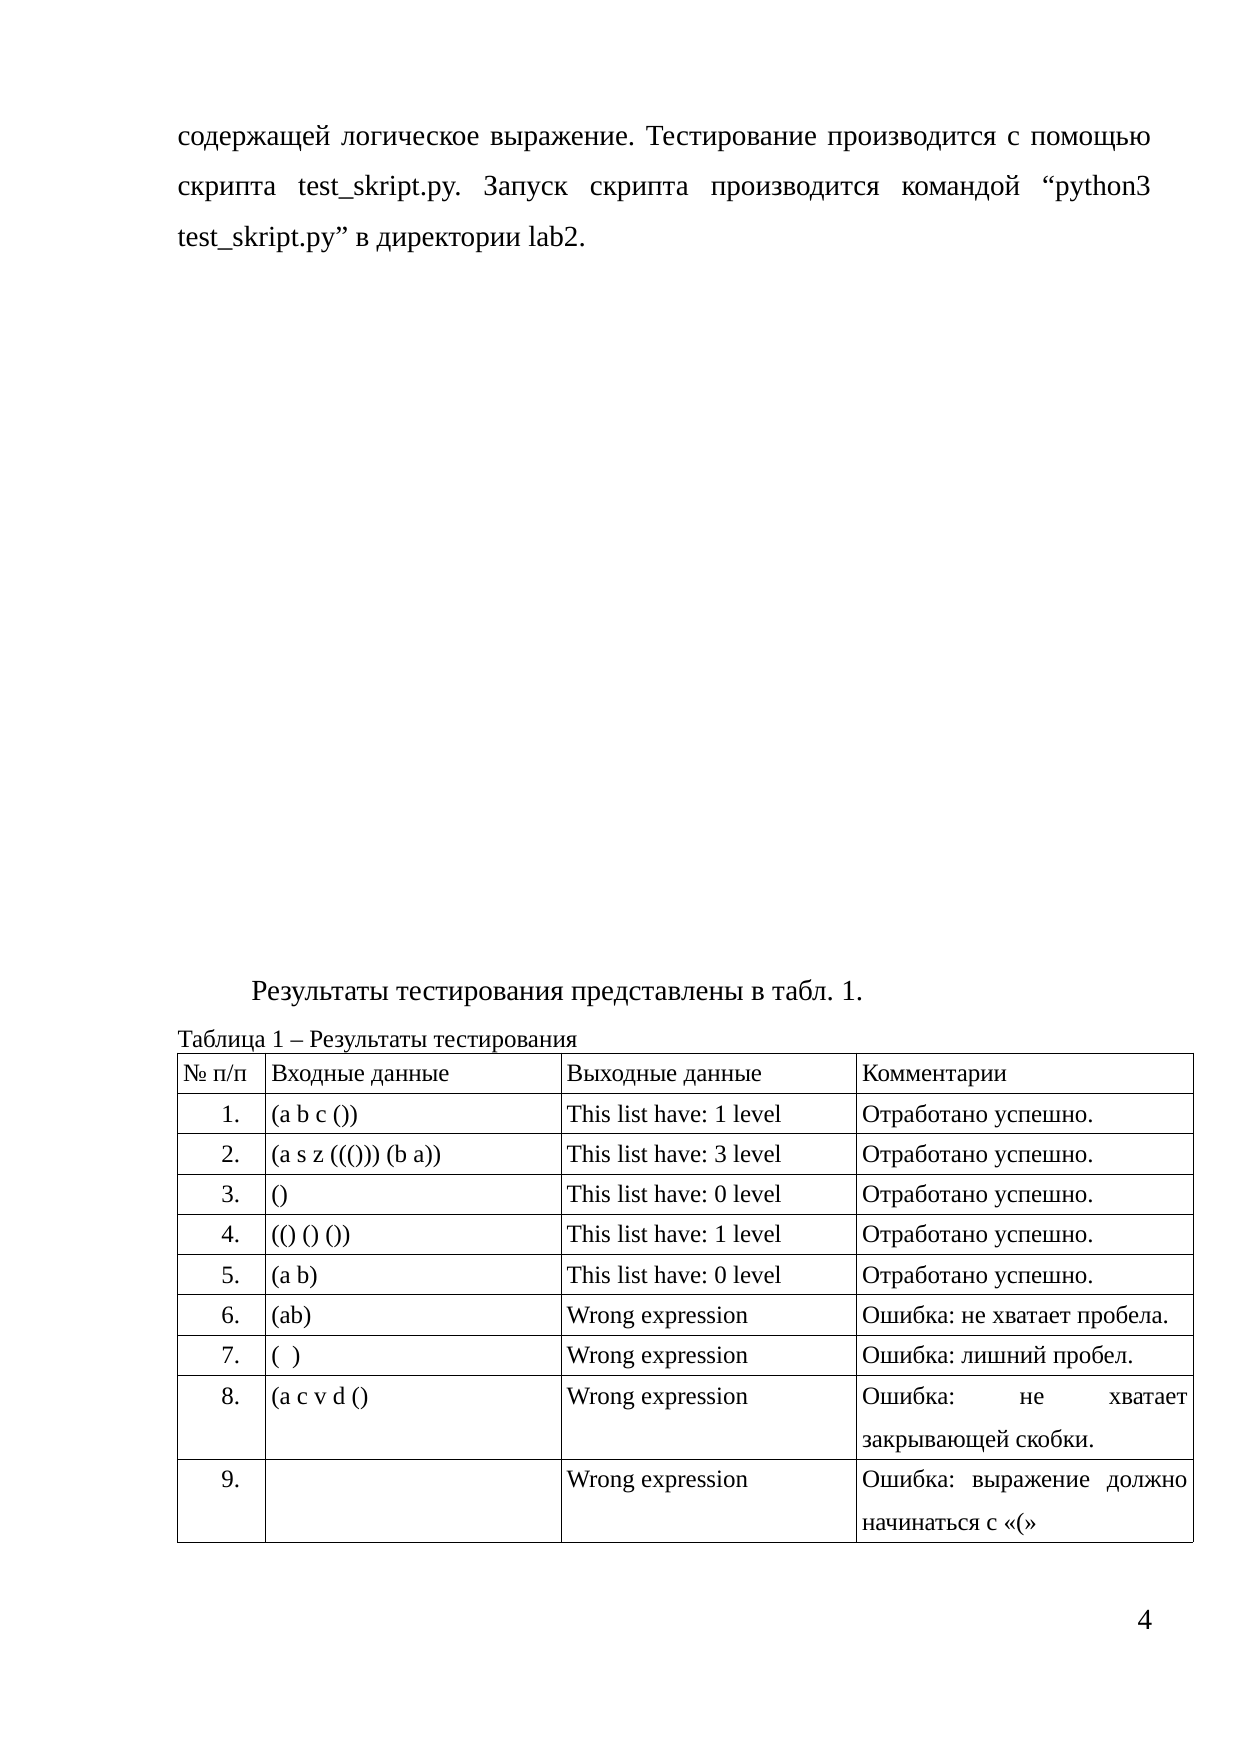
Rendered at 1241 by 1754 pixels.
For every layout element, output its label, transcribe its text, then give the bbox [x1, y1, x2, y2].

text Таблица 1 – Результаты тестирования [177, 1024, 1152, 1052]
table_cell 8. [178, 1376, 265, 1458]
table_cell Отработано успешно. [857, 1094, 1193, 1133]
table_cell 6. [178, 1295, 265, 1335]
table_cell Отработано успешно. [857, 1215, 1193, 1254]
table_cell Отработано успешно. [857, 1255, 1193, 1294]
table_cell Wrong expression [562, 1460, 856, 1542]
table_cell Ошибка: не хватает пробела. [857, 1295, 1193, 1335]
table_cell Ошибка: не хватает закрывающей скобки. [857, 1376, 1193, 1458]
text содержащей логическое выражение. Тестирование производится с помощью скрипта test_skript.py. Запуск скрипта производится командой “python3 test_skript.py” в директории lab2. [177, 118, 1152, 252]
table_cell 5. [178, 1255, 265, 1294]
table_cell (a c v d () [266, 1376, 561, 1458]
table_cell (ab) [266, 1295, 561, 1335]
table_cell Ошибка: выражение должно начинаться с «(» [857, 1460, 1193, 1542]
table_cell 4. [178, 1215, 265, 1254]
table_cell (() () ()) [266, 1215, 561, 1254]
text Результаты тестирования представлены в табл. 1. [177, 973, 1152, 1007]
table_cell Wrong expression [562, 1376, 856, 1458]
table_header Комментарии [857, 1054, 1193, 1093]
table_cell Ошибка: лишний пробел. [857, 1336, 1193, 1375]
table_cell Wrong expression [562, 1336, 856, 1375]
table_cell 9. [178, 1460, 265, 1542]
table_cell () [266, 1175, 561, 1214]
table_cell This list have: 3 level [562, 1134, 856, 1173]
table_cell This list have: 0 level [562, 1175, 856, 1214]
table_cell ( ) [266, 1336, 561, 1375]
table_cell 7. [178, 1336, 265, 1375]
table_cell (a b) [266, 1255, 561, 1294]
table_cell [178, 1175, 265, 1214]
table_cell This list have: 1 level [562, 1215, 856, 1254]
table_cell (a b c ()) [266, 1094, 561, 1133]
table_header Входные данные [266, 1054, 561, 1093]
table_header Выходные данные [562, 1054, 856, 1093]
table_cell Отработано успешно. [857, 1175, 1193, 1214]
table_cell Отработано успешно. [857, 1134, 1193, 1173]
table_cell [178, 1134, 265, 1173]
table_cell (a s z ((())) (b a)) [266, 1134, 561, 1173]
table_cell This list have: 1 level [562, 1094, 856, 1133]
table_cell This list have: 0 level [562, 1255, 856, 1294]
table_cell [266, 1460, 561, 1542]
table_cell [178, 1094, 265, 1133]
table_header № п/п [178, 1054, 265, 1093]
table_cell Wrong expression [562, 1295, 856, 1335]
